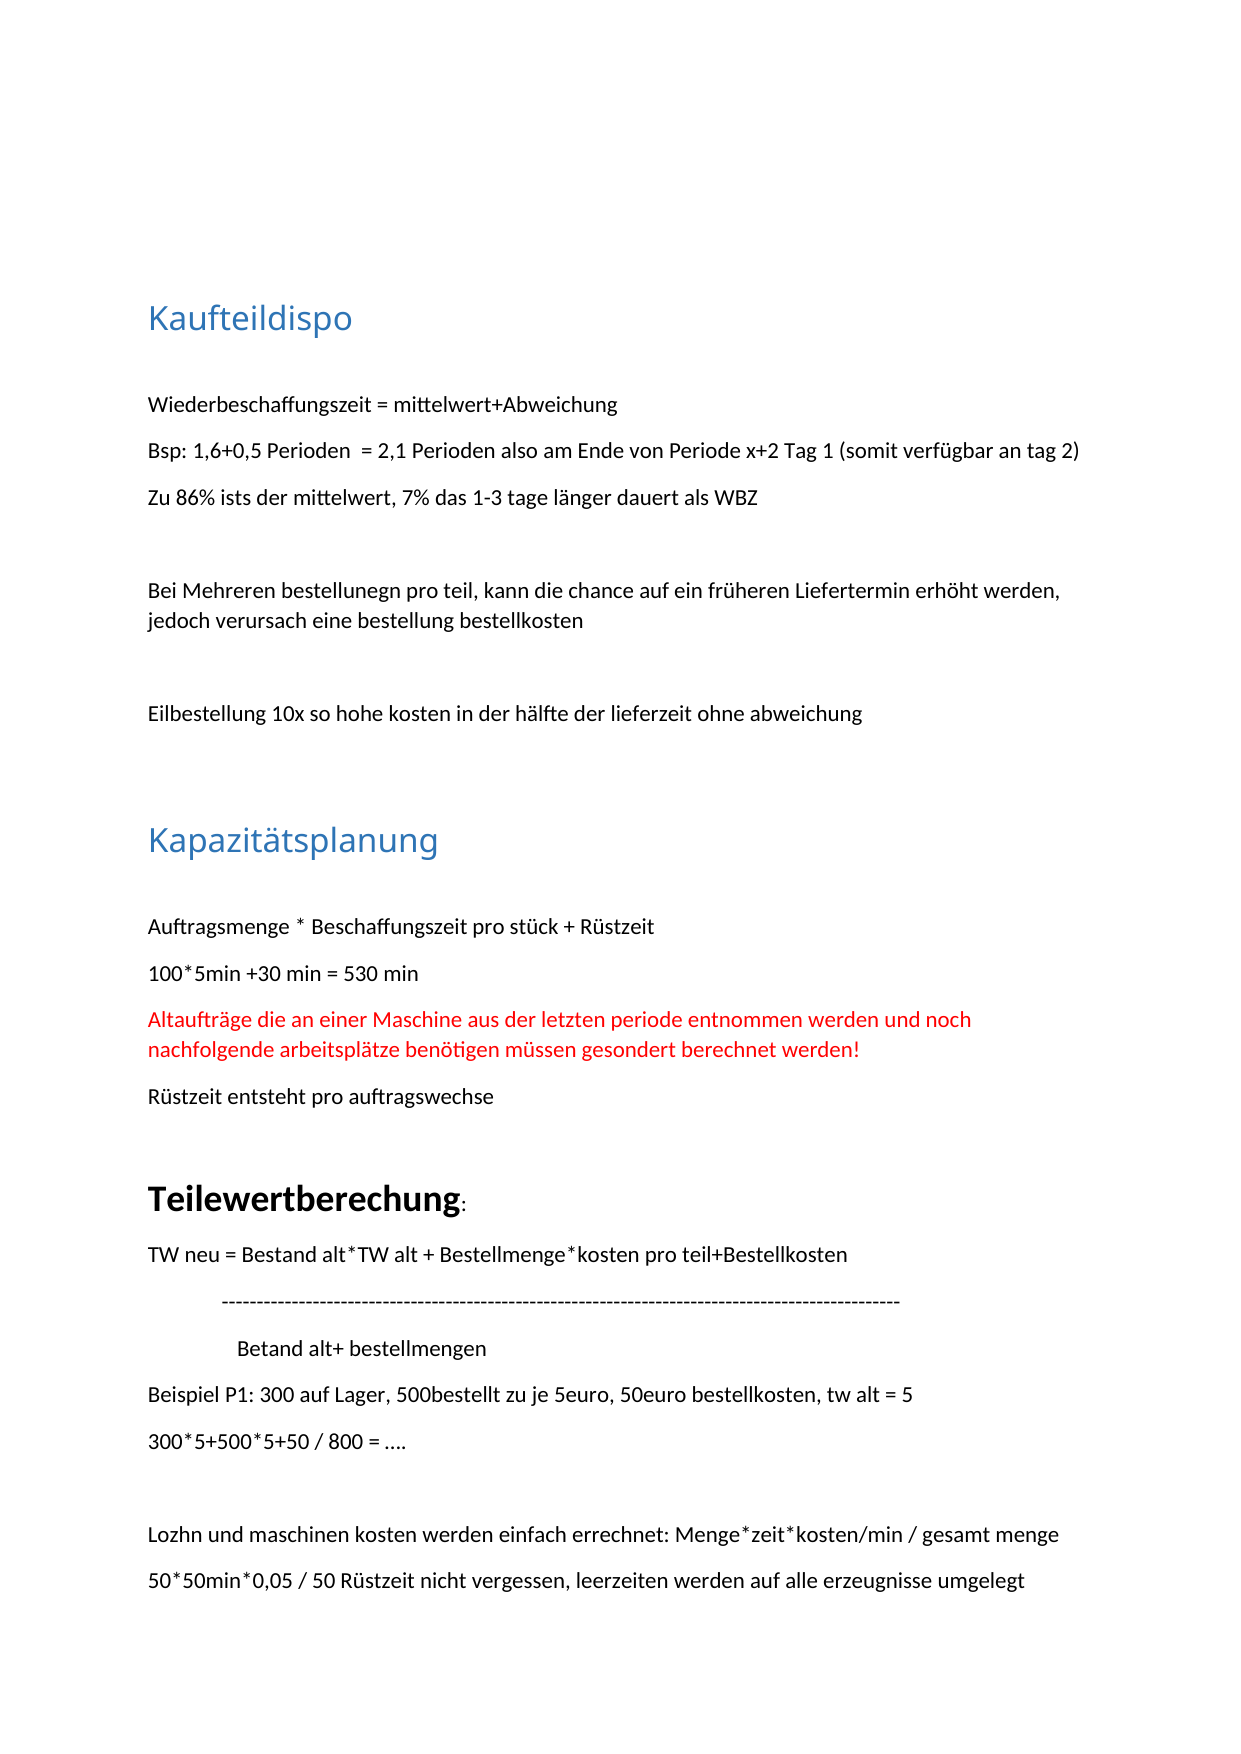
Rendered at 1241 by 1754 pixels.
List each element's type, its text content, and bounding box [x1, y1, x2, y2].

text Beispiel P1: 300 auf Lager, 500bestellt zu je 5euro, 50euro bestellkosten, tw alt = 5 [148, 1380, 1093, 1408]
text ------------------------------------------------------------------------------------------------- [148, 1287, 1093, 1315]
text Lozhn und maschinen kosten werden einfach errechnet: Menge*zeit*kosten/min / gesamt menge [148, 1520, 1093, 1548]
text Auftragsmenge * Beschaffungszeit pro stück + Rüstzeit [148, 912, 1093, 940]
text Teilewertberechung: [148, 1175, 1093, 1221]
text Bsp: 1,6+0,5 Perioden = 2,1 Perioden also am Ende von Periode x+2 Tag 1 (somit verfügbar an tag 2) [148, 436, 1093, 464]
text Bei Mehreren bestellunegn pro teil, kann die chance auf ein früheren Liefertermin erhöht werden, jedoch verursach eine bestellung bestellkosten [148, 576, 1093, 634]
subtitle Kapazitätsplanung [148, 817, 1093, 863]
subtitle Kaufteildispo [148, 295, 1093, 340]
text 300*5+500*5+50 / 800 = …. [148, 1427, 1093, 1455]
text Wiederbeschaffungszeit = mittelwert+Abweichung [148, 390, 1093, 418]
text Rüstzeit entsteht pro auftragswechse [148, 1082, 1093, 1110]
text 50*50min*0,05 / 50 Rüstzeit nicht vergessen, leerzeiten werden auf alle erzeugnisse umgelegt [148, 1567, 1093, 1594]
text Eilbestellung 10x so hohe kosten in der hälfte der lieferzeit ohne abweichung [148, 699, 1093, 727]
text 100*5min +30 min = 530 min [148, 959, 1093, 987]
text Zu 86% ists der mittelwert, 7% das 1-3 tage länger dauert als WBZ [148, 483, 1093, 511]
text Betand alt+ bestellmengen [148, 1334, 1093, 1362]
text Altaufträge die an einer Maschine aus der letzten periode entnommen werden und noch nachfolgende arbeitsplätze benötigen müssen gesondert berechnet werden! [148, 1005, 1093, 1063]
text TW neu = Bestand alt*TW alt + Bestellmenge*kosten pro teil+Bestellkosten [148, 1241, 1093, 1269]
